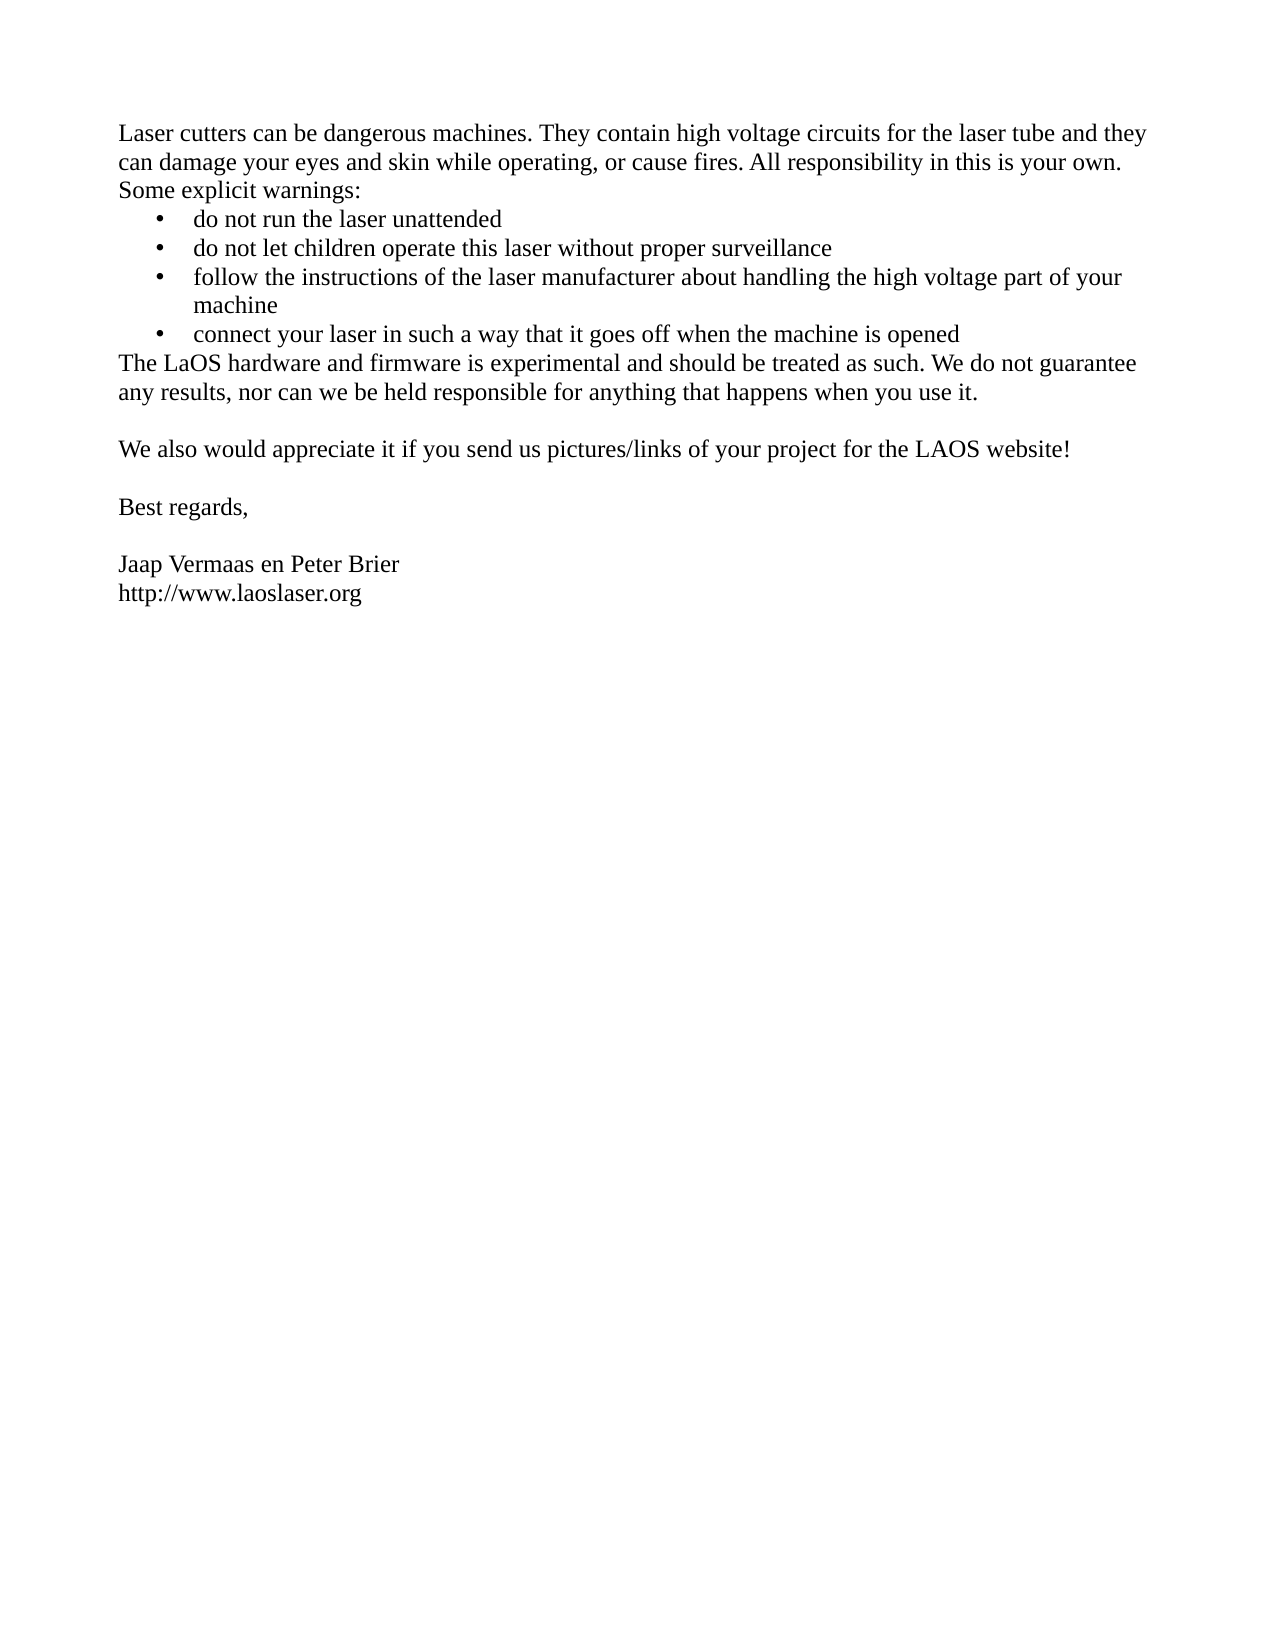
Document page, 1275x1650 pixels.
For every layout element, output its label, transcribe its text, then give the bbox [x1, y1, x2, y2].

text http://www.laoslaser.org [118, 578, 1157, 607]
text We also would appreciate it if you send us pictures/links of your project for the LAOS website! [118, 434, 1157, 463]
text Jaap Vermaas en Peter Brier [118, 549, 1157, 578]
text Best regards, [118, 492, 1157, 521]
text Laser cutters can be dangerous machines. They contain high voltage circuits for the laser tube and they can damage your eyes and skin while operating, or cause fires. All responsibility in this is your own. Some explicit warnings: [118, 118, 1157, 204]
text The LaOS hardware and firmware is experimental and should be treated as such. We do not guarantee any results, nor can we be held responsible for anything that happens when you use it. [118, 348, 1157, 406]
list connect your laser in such a way that it goes off when the machine is opened [156, 319, 1157, 348]
list do not run the laser unattended [156, 204, 1157, 233]
list follow the instructions of the laser manufacturer about handling the high voltage part of your machine [156, 262, 1157, 319]
list do not let children operate this laser without proper surveillance [156, 233, 1157, 262]
